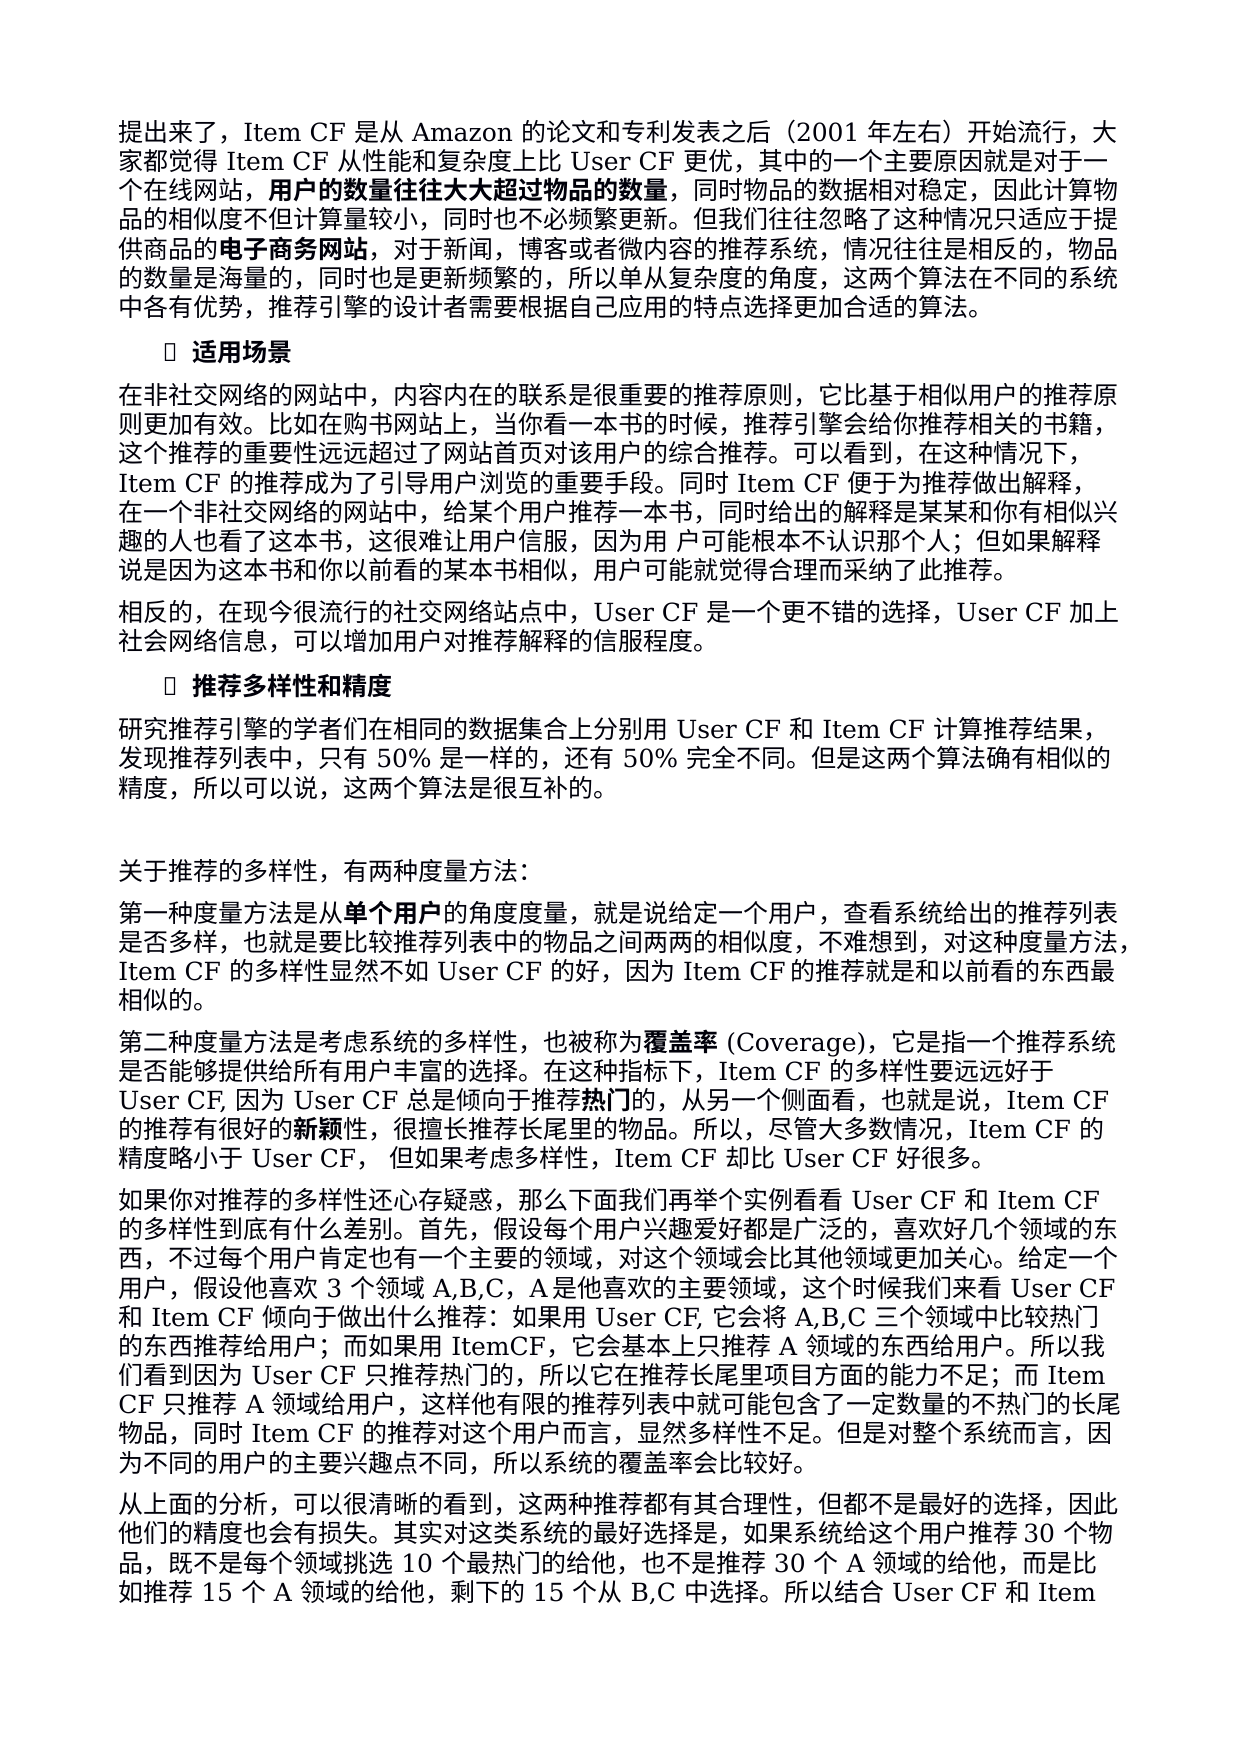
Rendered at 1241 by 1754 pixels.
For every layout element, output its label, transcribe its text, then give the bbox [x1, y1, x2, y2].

text 第一种度量方法是从单个用户的角度度量，就是说给定一个用户，查看系统给出的推荐列表是否多样，也就是要比较推荐列表中的物品之间两两的相似度，不难想到，对这种度量方法，Item CF 的多样性显然不如 User CF 的好，因为 Item CF的推荐就是和以前看的东西最相似的。 [118, 899, 1122, 1015]
text 关于推荐的多样性，有两种度量方法： [118, 857, 1122, 886]
text 如果你对推荐的多样性还心存疑惑，那么下面我们再举个实例看看 User CF 和 Item CF 的多样性到底有什么差别。首先，假设每个用户兴趣爱好都是广泛的，喜欢好几个领域的东西，不过每个用户肯定也有一个主要的领域，对这个领域会比其他领域更加关心。给定一个用户，假设他喜欢 3 个领域 A,B,C，A是他喜欢的主要领域，这个时候我们来看 User CF 和 Item CF 倾向于做出什么推荐：如果用 User CF, 它会将 A,B,C 三个领域中比较热门的东西推荐给用户；而如果用 ItemCF，它会基本上只推荐 A 领域的东西给用户。所以我们看到因为 User CF 只推荐热门的，所以它在推荐长尾里项目方面的能力不足；而 Item CF 只推荐 A 领域给用户，这样他有限的推荐列表中就可能包含了一定数量的不热门的长尾物品，同时 Item CF 的推荐对这个用户而言，显然多样性不足。但是对整个系统而言，因为不同的用户的主要兴趣点不同，所以系统的覆盖率会比较好。 [118, 1186, 1122, 1478]
text 研究推荐引擎的学者们在相同的数据集合上分别用 User CF 和 Item CF 计算推荐结果，发现推荐列表中，只有 50% 是一样的，还有 50% 完全不同。但是这两个算法确有相似的精度，所以可以说，这两个算法是很互补的。 [118, 715, 1122, 803]
text 第二种度量方法是考虑系统的多样性，也被称为覆盖率 (Coverage)，它是指一个推荐系统是否能够提供给所有用户丰富的选择。在这种指标下，Item CF 的多样性要远远好于 User CF, 因为 User CF 总是倾向于推荐热门的，从另一个侧面看，也就是说，Item CF 的推荐有很好的新颖性，很擅长推荐长尾里的物品。所以，尽管大多数情况，Item CF 的精度略小于 User CF， 但如果考虑多样性，Item CF 却比 User CF 好很多。 [118, 1028, 1122, 1174]
list 适用场景 [162, 335, 1122, 369]
text 相反的，在现今很流行的社交网络站点中，User CF 是一个更不错的选择，User CF 加上社会网络信息，可以增加用户对推荐解释的信服程度。 [118, 598, 1122, 656]
text 从上面的分析，可以很清晰的看到，这两种推荐都有其合理性，但都不是最好的选择，因此他们的精度也会有损失。其实对这类系统的最好选择是，如果系统给这个用户推荐30 个物品，既不是每个领域挑选 10 个最热门的给他，也不是推荐 30 个 A 领域的给他，而是比如推荐 15 个 A 领域的给他，剩下的 15 个从 B,C 中选择。所以结合 User CF 和 Item CF 是最优的选择，结合的基本原则就是当采用 Item CF 导致系统对个人推荐的多样性不足时，我们通过加入 User CF 增加个人推荐的多样性，从而提高精度，而当因为采用 User CF 而使系统的整体多样性不足时，我们可以通过加入 Item CF 增加整体的多样性，同样同样可以提高推荐的精度。 [118, 1490, 1122, 1607]
text 提出来了，Item CF 是从 Amazon 的论文和专利发表之后（2001 年左右）开始流行，大家都觉得 Item CF 从性能和复杂度上比 User CF 更优，其中的一个主要原因就是对于一个在线网站，用户的数量往往大大超过物品的数量，同时物品的数据相对稳定，因此计算物品的相似度不但计算量较小，同时也不必频繁更新。但我们往往忽略了这种情况只适应于提供商品的电子商务网站，对于新闻，博客或者微内容的推荐系统，情况往往是相反的，物品的数量是海量的，同时也是更新频繁的，所以单从复杂度的角度，这两个算法在不同的系统中各有优势，推荐引擎的设计者需要根据自己应用的特点选择更加合适的算法。 [118, 118, 1122, 322]
list 推荐多样性和精度 [162, 669, 1122, 703]
text 在非社交网络的网站中，内容内在的联系是很重要的推荐原则，它比基于相似用户的推荐原则更加有效。比如在购书网站上，当你看一本书的时候，推荐引擎会给你推荐相关的书籍，这个推荐的重要性远远超过了网站首页对该用户的综合推荐。可以看到，在这种情况下，Item CF 的推荐成为了引导用户浏览的重要手段。同时 Item CF 便于为推荐做出解释，在一个非社交网络的网站中，给某个用户推荐一本书，同时给出的解释是某某和你有相似兴趣的人也看了这本书，这很难让用户信服，因为用 户可能根本不认识那个人；但如果解释说是因为这本书和你以前看的某本书相似，用户可能就觉得合理而采纳了此推荐。 [118, 381, 1122, 586]
